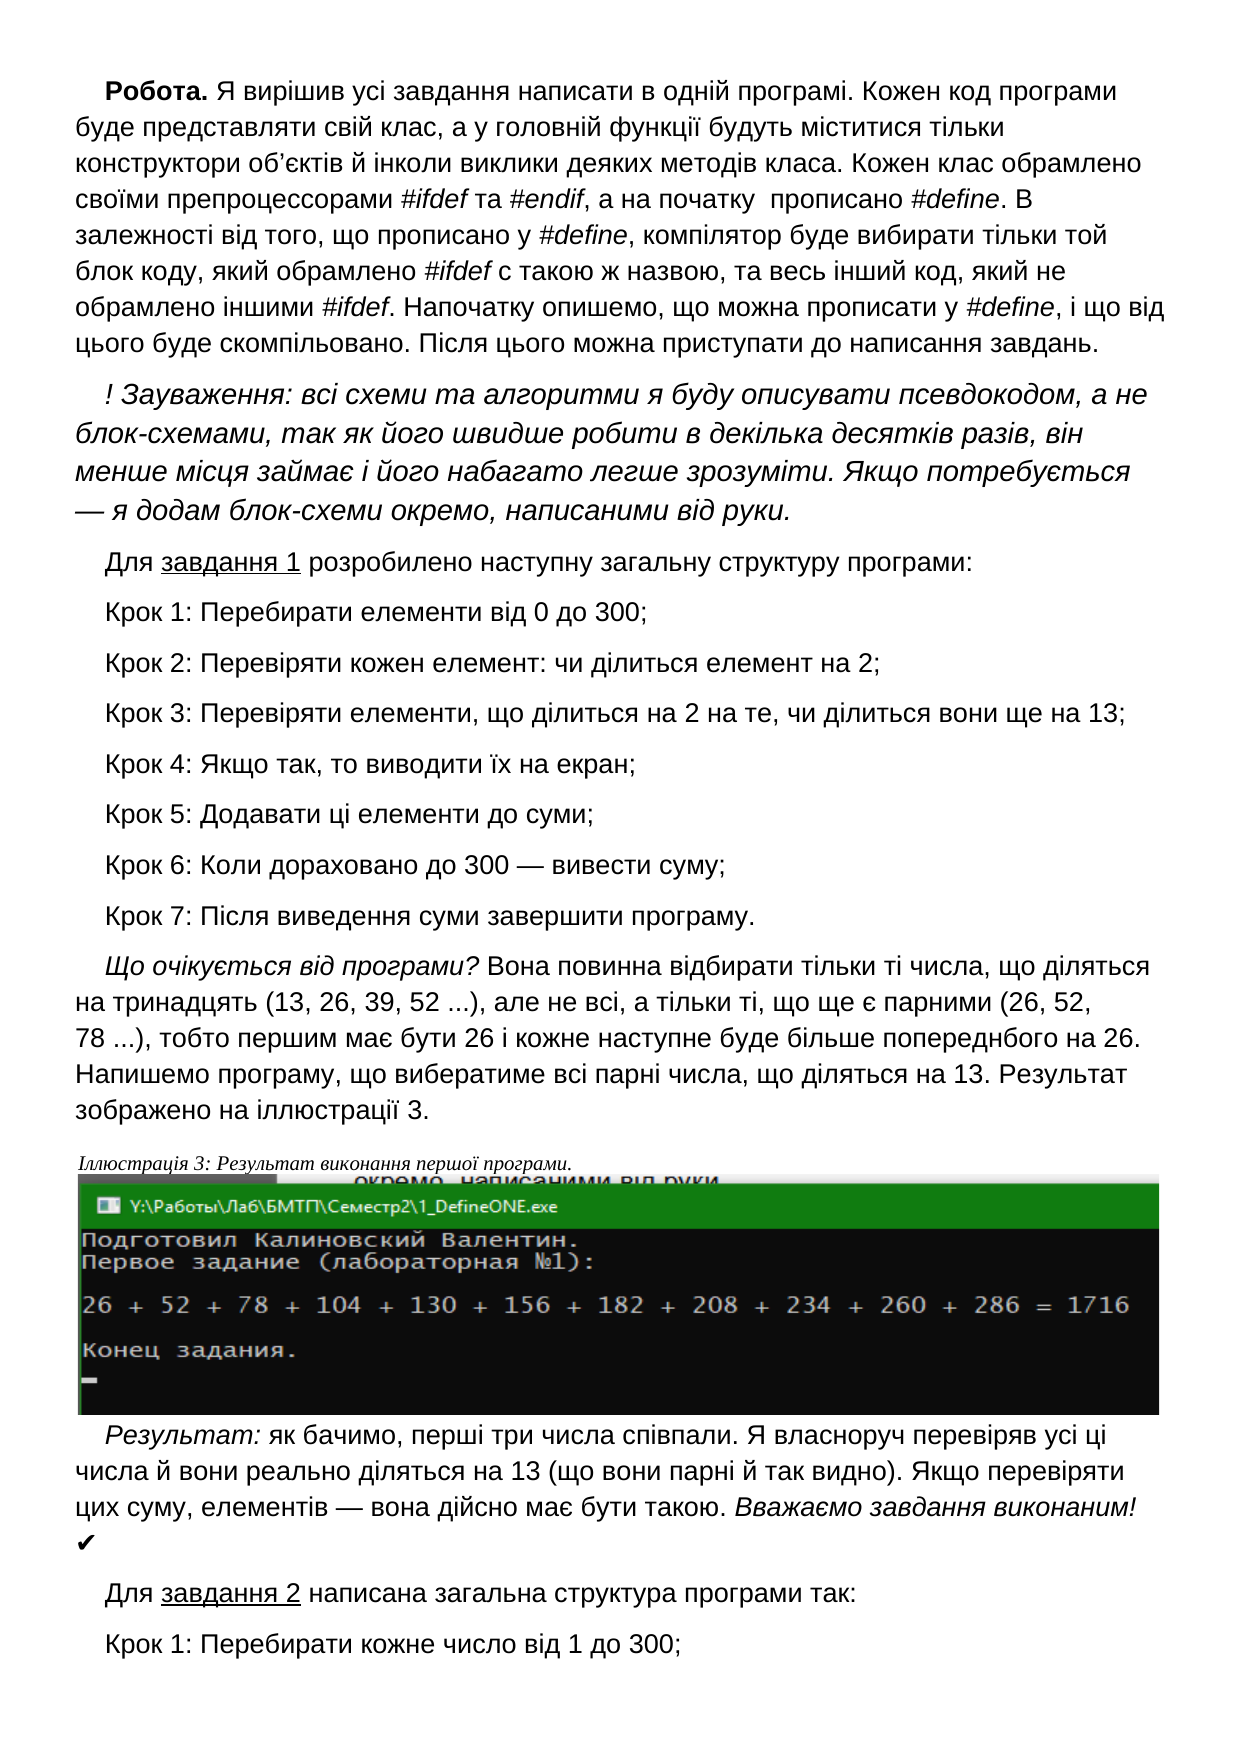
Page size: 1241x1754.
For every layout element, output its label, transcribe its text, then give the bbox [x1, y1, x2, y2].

text Крок 2: Перевіряти кожен елемент: чи ділиться елемент на 2; [75, 647, 1165, 678]
text Крок 6: Коли дораховано до 300 — вивести суму; [75, 849, 1165, 880]
text Крок 7: Після виведення суми завершити програму. [75, 899, 1165, 931]
picture [77, 1174, 1160, 1415]
text Робота. Я вирішив усі завдання написати в одній програмі. Кожен код програми буде представляти свій клас, а у головній функції будуть міститися тільки конструктори об’єктів й інколи виклики деяких методів класа. Кожен клас обрамлено своїми препроцессорами #ifdef та #endif, а на початку прописано #define. В залежності від того, що прописано у #define, компілятор буде вибирати тільки той блок коду, який обрамлено #ifdef с такою ж назвою, та весь інший код, який не обрамлено іншими #ifdef. Напочатку опишемо, що можна прописати у #define, і що від цього буде скомпільовано. Після цього можна приступати до написання завдань. [75, 75, 1165, 358]
text Крок 4: Якщо так, то виводити їх на екран; [75, 748, 1165, 779]
text Для завдання 2 написана загальна структура програми так: [75, 1577, 1165, 1608]
text ! Зауваження: всі схеми та алгоритми я буду описувати псевдокодом, а не блок-схемами, так як його швидше робити в декілька десятків разів, він менше місця займає і його набагато легше зрозуміти. Якщо потребується — я додам блок-схеми окремо, написаними від руки. [75, 377, 1165, 526]
text Що очікується від програми? Вона повинна відбирати тільки ті числа, що діляться на тринадцять (13, 26, 39, 52 ...), але не всі, а тільки ті, що ще є парними (26, 52, 78 ...), тобто першим має бути 26 і кожне наступне буде більше попереднбого на 26. Напишемо програму, що вибератиме всі парні числа, що діляться на 13. Результат зображено на іллюстрації 3. [75, 950, 1165, 1125]
text Іллюстрація 3: Результат виконання першої програми. [78, 1151, 1159, 1174]
text Крок 1: Перебирати кожне число від 1 до 300; [75, 1628, 1165, 1659]
text Крок 3: Перевіряти елементи, що ділиться на 2 на те, чи ділиться вони ще на 13; [75, 697, 1165, 729]
text Крок 1: Перебирати елементи від 0 до 300; [75, 596, 1165, 628]
text Для завдання 1 розробилено наступну загальну структуру програми: [75, 546, 1165, 577]
text Крок 5: Додавати ці елементи до суми; [75, 798, 1165, 830]
text Результат: як бачимо, перші три числа співпали. Я власноруч перевіряв усі ці числа й вони реально діляться на 13 (що вони парні й так видно). Якщо перевіряти цих суму, елементів — вона дійсно має бути такою. Вважаємо завдання виконаним! ✔ [75, 1138, 1165, 1558]
